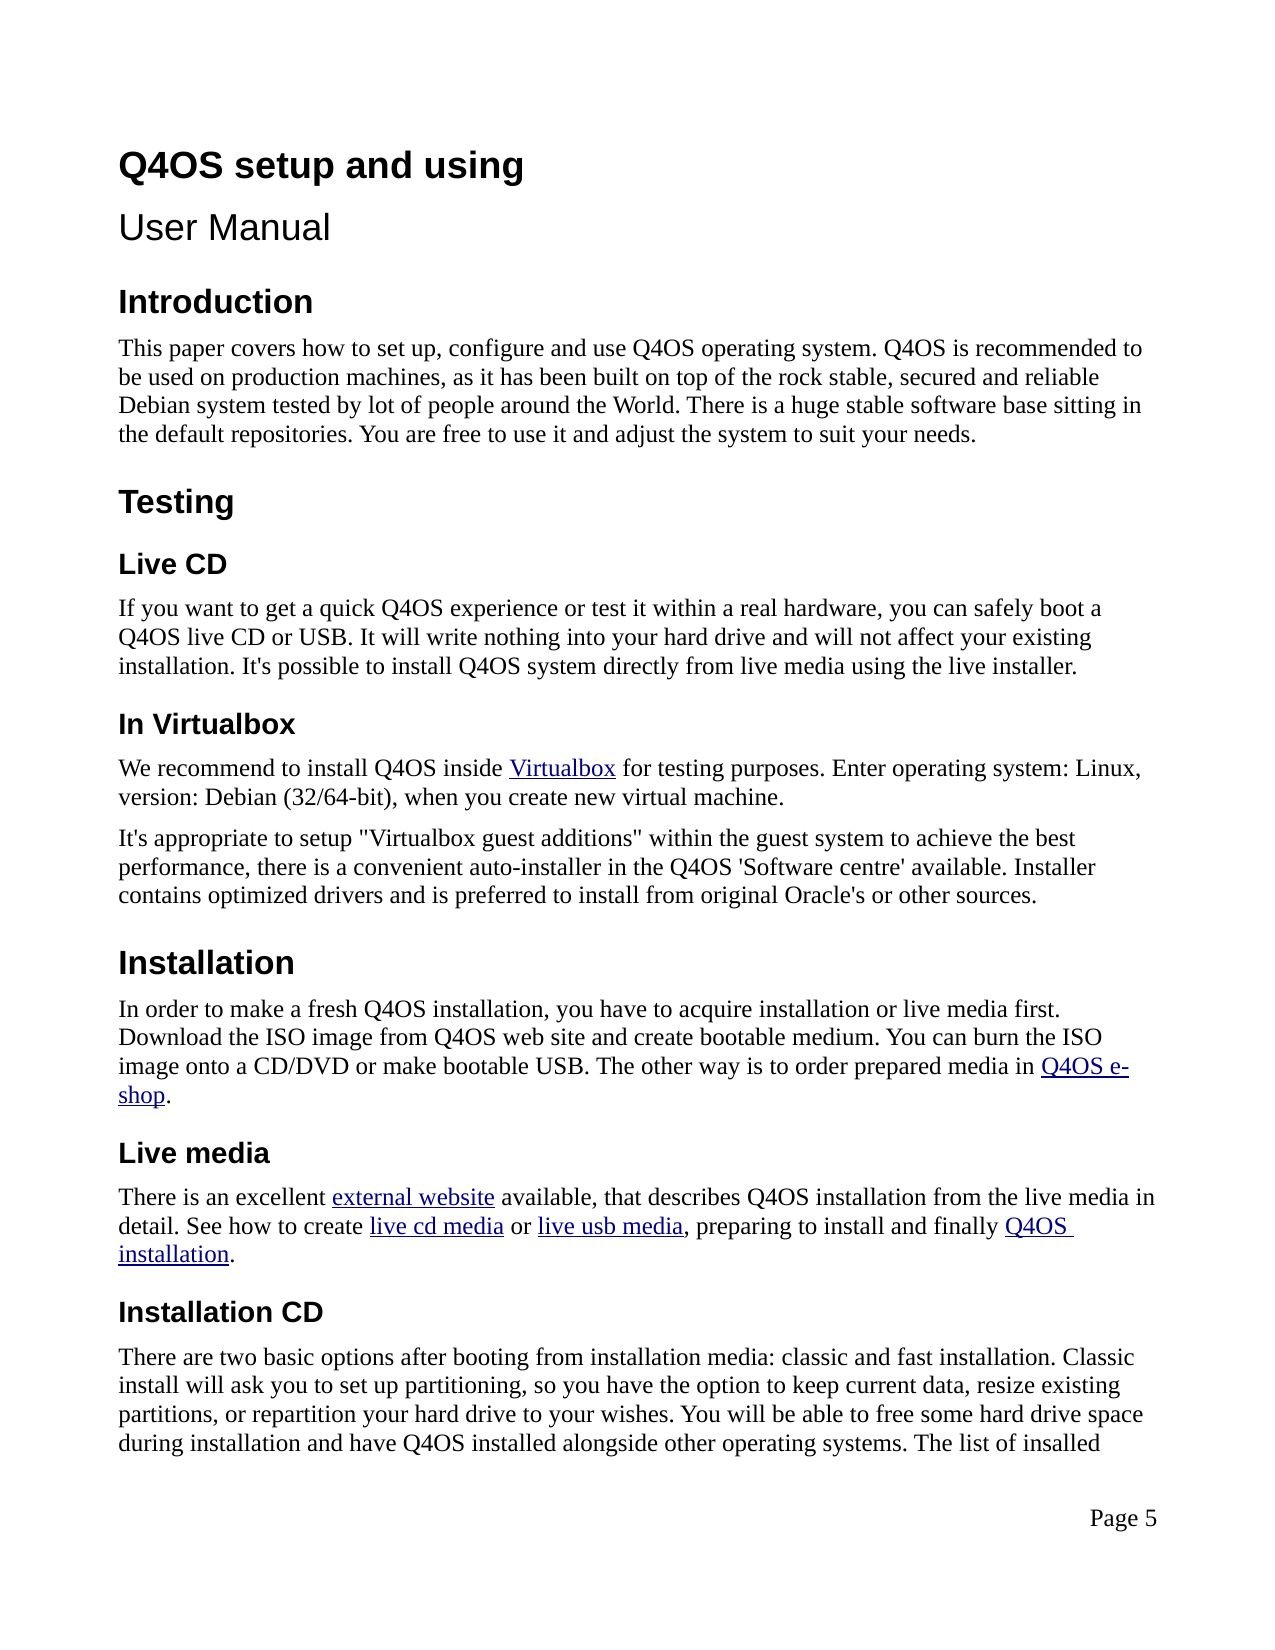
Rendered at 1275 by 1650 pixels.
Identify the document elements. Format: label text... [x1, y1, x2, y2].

subtitle In Virtualbox [118, 707, 1157, 741]
text There is an excellent external website available, that describes Q4OS installation from the live media in detail. See how to create live cd media or live usb media, preparing to install and finally Q4OS installation. [118, 1182, 1157, 1268]
text It's appropriate to setup "Virtualbox guest additions" within the guest system to achieve the best performance, there is a convenient auto-installer in the Q4OS 'Software centre' available. Installer contains optimized drivers and is preferred to install from original Oracle's or other sources. [118, 823, 1157, 909]
subtitle Installation [118, 943, 1157, 981]
subtitle Live CD [118, 547, 1157, 581]
subtitle Live media [118, 1136, 1157, 1169]
text This paper covers how to set up, configure and use Q4OS operating system. Q4OS is recommended to be used on production machines, as it has been built on top of the rock stable, secured and reliable Debian system tested by lot of people around the World. There is a huge stable software base sitting in the default repositories. You are free to use it and adjust the system to suit your needs. [118, 333, 1157, 448]
subtitle Q4OS setup and using [118, 143, 1157, 187]
text If you want to get a quick Q4OS experience or test it within a real hardware, you can safely boot a Q4OS live CD or USB. It will write nothing into your hard drive and will not affect your existing installation. It's possible to install Q4OS system directly from live media using the live installer. [118, 593, 1157, 680]
subtitle Testing [118, 481, 1157, 520]
subtitle Installation CD [118, 1295, 1157, 1329]
subtitle User Manual [118, 206, 1157, 249]
subtitle Introduction [118, 282, 1157, 321]
text In order to make a fresh Q4OS installation, you have to acquire installation or live media first. Download the ISO image from Q4OS web site and create bootable medium. You can burn the ISO image onto a CD/DVD or make bootable USB. The other way is to order prepared media in Q4OS e-shop. [118, 994, 1157, 1109]
text We recommend to install Q4OS inside Virtualbox for testing purposes. Enter operating system: Linux, version: Debian (32/64-bit), when you create new virtual machine. [118, 753, 1157, 811]
text There are two basic options after booting from installation media: classic and fast installation. Classic install will ask you to set up partitioning, so you have the option to keep current data, resize existing partitions, or repartition your hard drive to your wishes. You will be able to free some hard drive space during installation and have Q4OS installed alongside other operating systems. The list of insalled [118, 1342, 1157, 1457]
